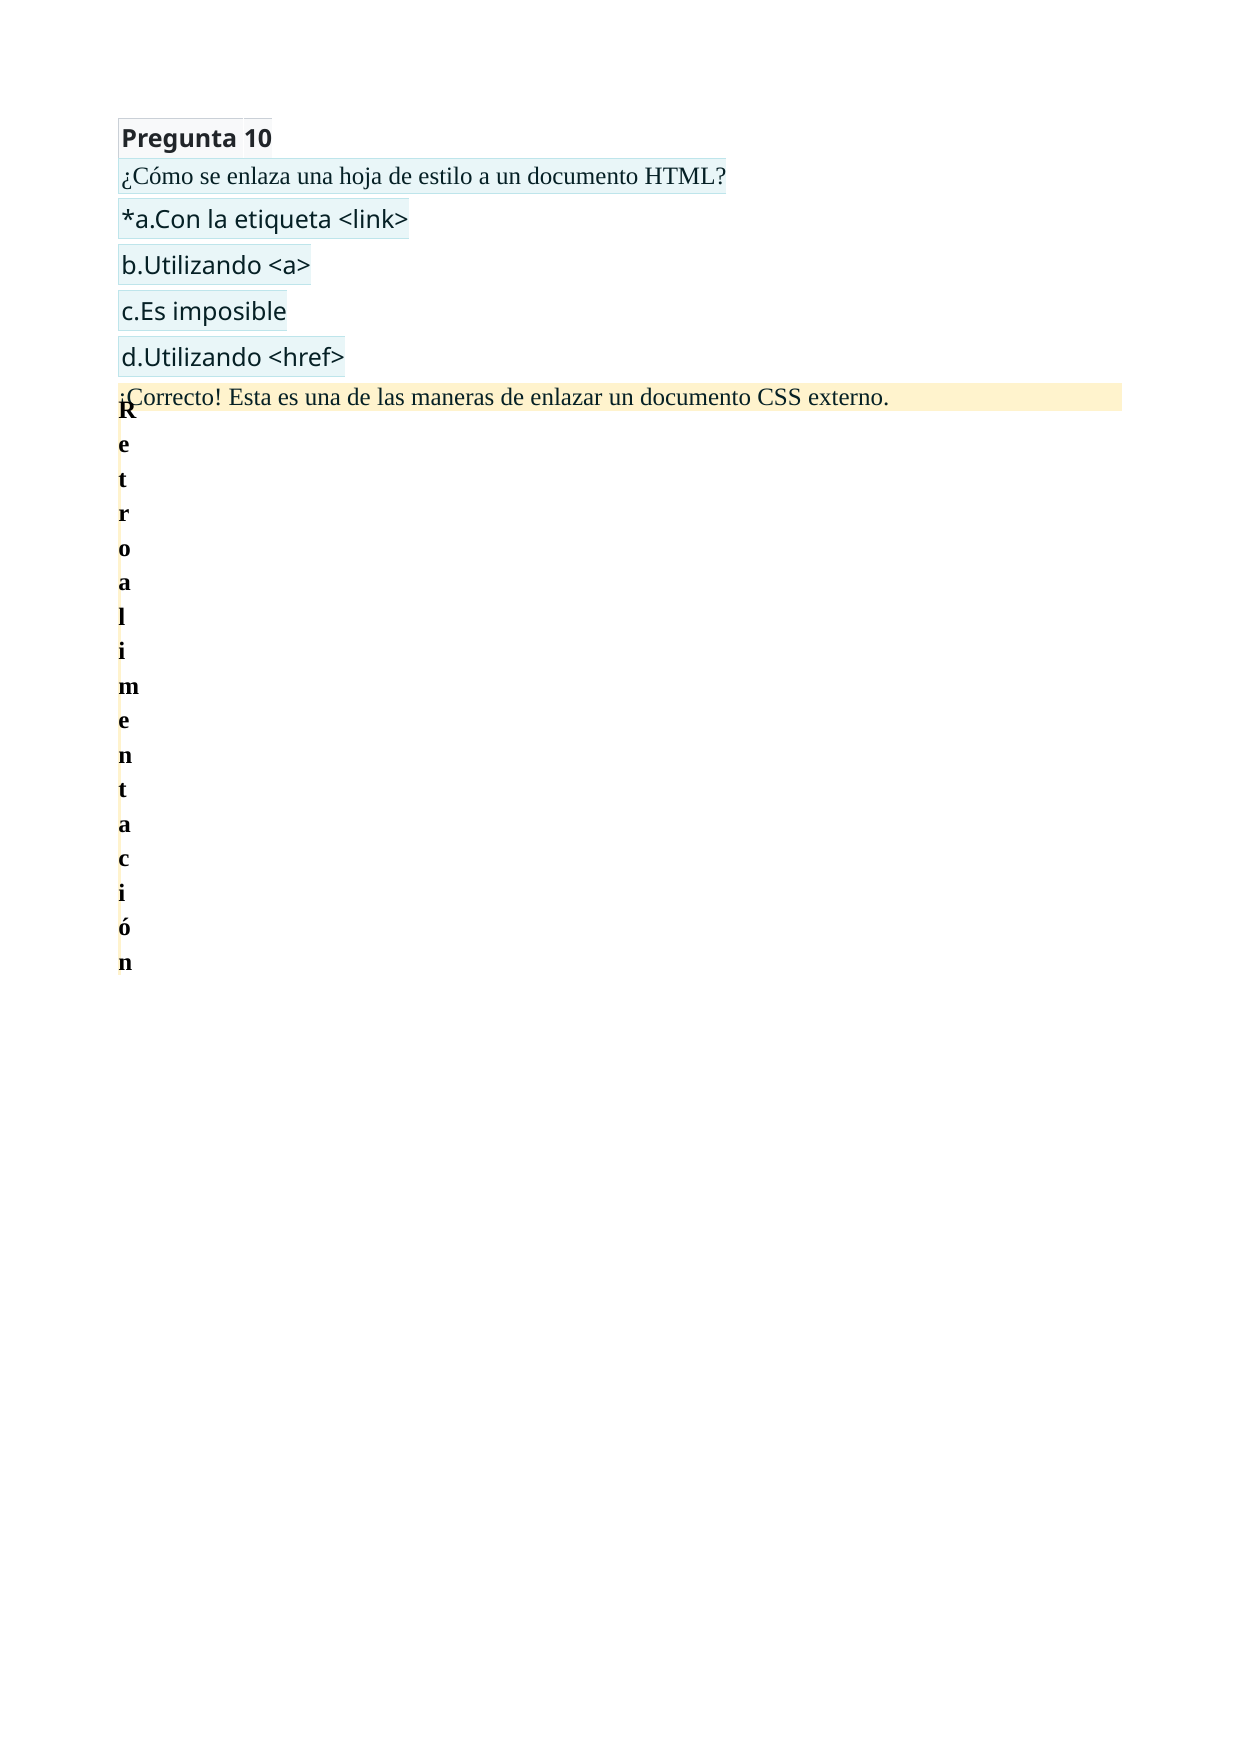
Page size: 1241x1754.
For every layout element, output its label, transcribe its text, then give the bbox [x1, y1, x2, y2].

text d.Utilizando <href> [119, 336, 1122, 376]
text b.Utilizando <a> [119, 244, 1122, 284]
text *a.Con la etiqueta <link> [119, 198, 1122, 238]
text ¿Cómo se enlaza una hoja de estilo a un documento HTML? [119, 158, 1122, 193]
text ¡Correcto! Esta es una de las maneras de enlazar un documento CSS externo. [118, 382, 1122, 411]
text c.Es imposible [119, 290, 1122, 330]
subtitle Pregunta 10 [119, 118, 1122, 158]
